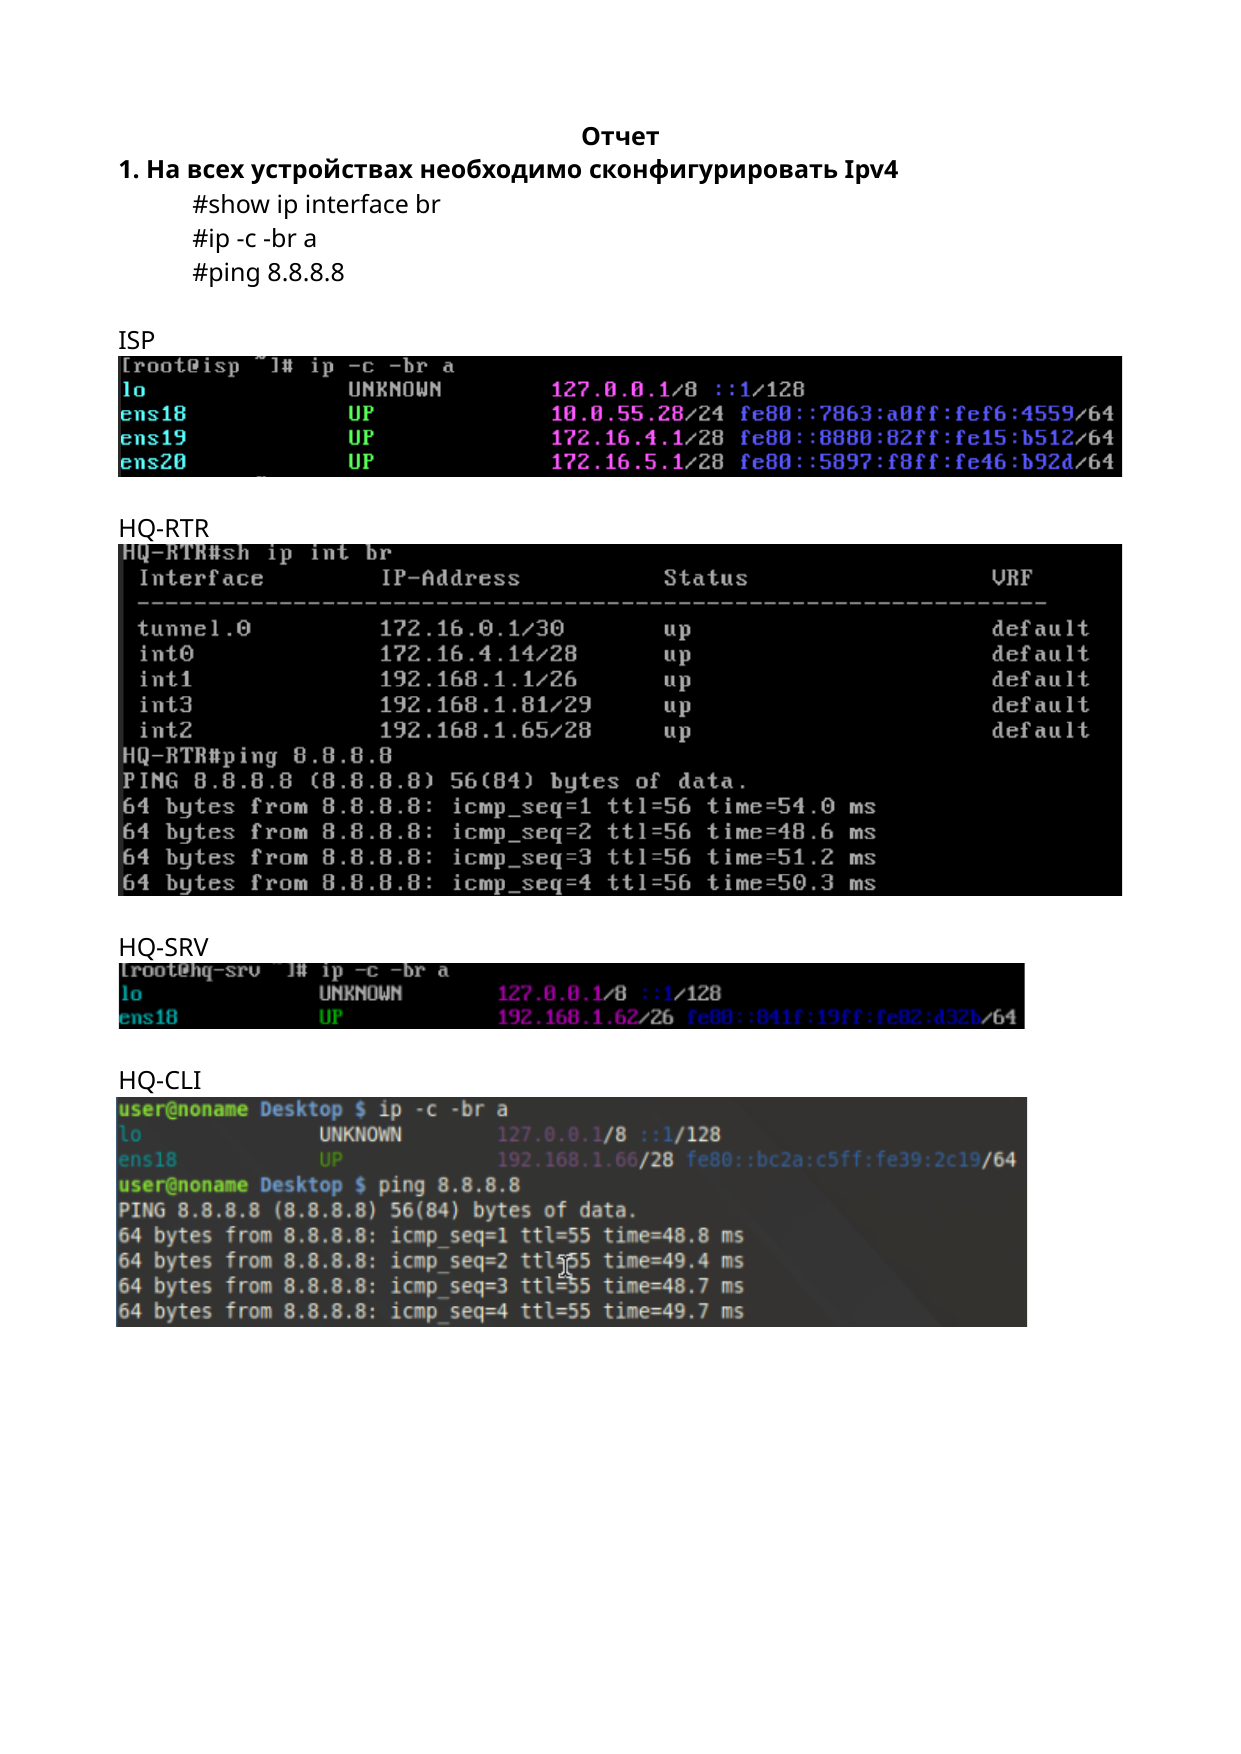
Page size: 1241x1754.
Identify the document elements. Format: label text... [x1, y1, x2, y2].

text HQ-CLI [118, 1063, 1122, 1097]
picture [118, 356, 1123, 477]
picture [118, 544, 1123, 896]
text #show ip interface br [118, 186, 1122, 220]
text #ping 8.8.8.8 [118, 254, 1122, 288]
picture [118, 963, 1025, 1029]
text HQ-SRV [118, 929, 1122, 963]
picture [116, 1097, 1028, 1327]
text HQ-RTR [118, 511, 1122, 544]
text ISP [118, 322, 1122, 356]
text 1. На всех устройствах необходимо сконфигурировать Ipv4 [118, 152, 1122, 186]
text Отчет [118, 118, 1122, 152]
text #ip -c -br a [118, 220, 1122, 254]
